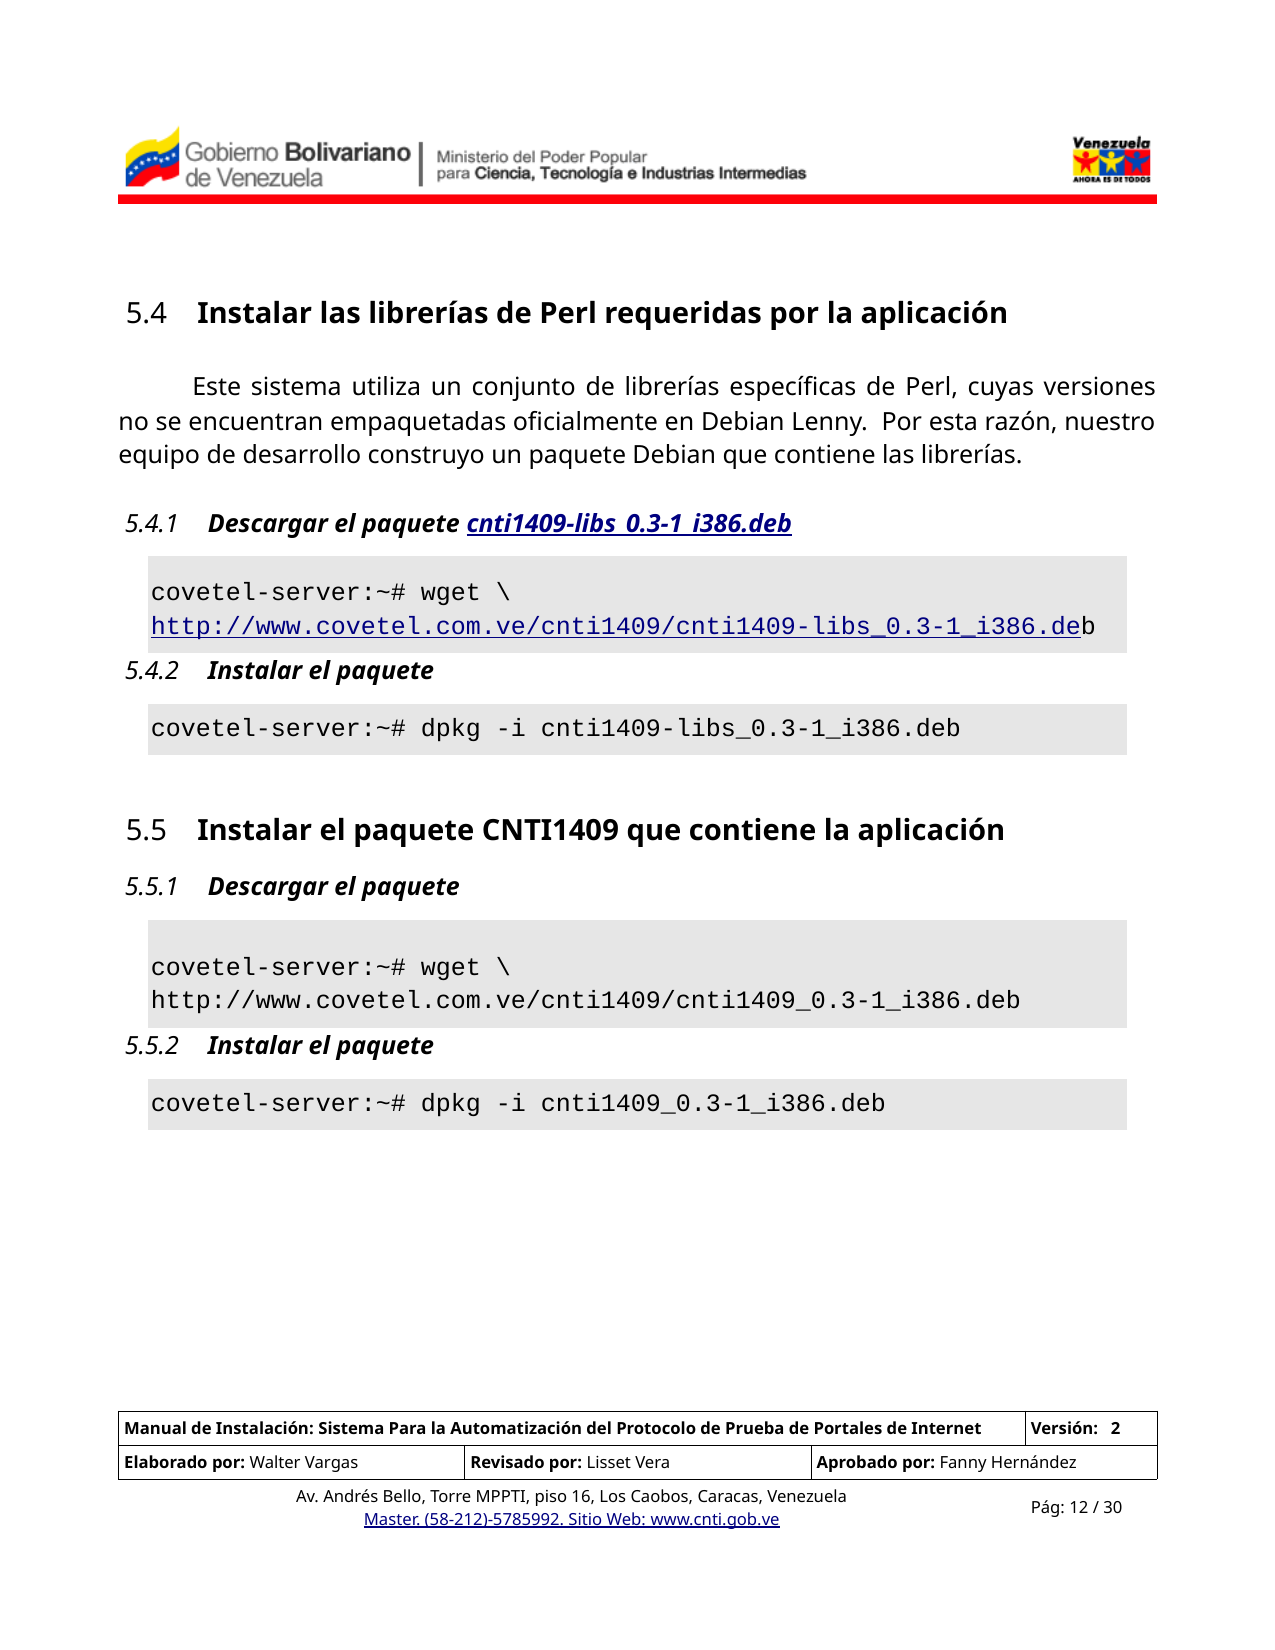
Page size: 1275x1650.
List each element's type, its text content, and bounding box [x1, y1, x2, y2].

text http://www.covetel.com.ve/cnti1409/cnti1409_0.3-1_i386.deb [148, 982, 1127, 1019]
text Este sistema utiliza un conjunto de librerías específicas de Perl, cuyas versiones no se encuentran empaquetadas oficialmente en Debian Lenny. Por esta razón, nuestro equipo de desarrollo construyo un paquete Debian que contiene las librerías. [118, 352, 1157, 471]
picture [118, 118, 1157, 204]
subtitle Instalar el paquete [118, 653, 1157, 687]
subtitle Instalar el paquete CNTI1409 que contiene la aplicación [118, 809, 1157, 849]
subtitle Descargar el paquete cnti1409-libs_0.3-1_i386.deb [118, 505, 1157, 539]
subtitle Descargar el paquete [118, 869, 1157, 903]
text covetel-server:~# dpkg -i cnti1409-libs_0.3-1_i386.deb [148, 704, 1127, 747]
subtitle Instalar el paquete [118, 1028, 1157, 1062]
text covetel-server:~# wget \ http://www.covetel.com.ve/cnti1409/cnti1409-libs_0.3-1_i386.deb [148, 556, 1127, 645]
subtitle Instalar las librerías de Perl requeridas por la aplicación [118, 292, 1157, 332]
text covetel-server:~# wget \ [148, 920, 1127, 982]
text covetel-server:~# dpkg -i cnti1409_0.3-1_i386.deb [148, 1079, 1127, 1122]
